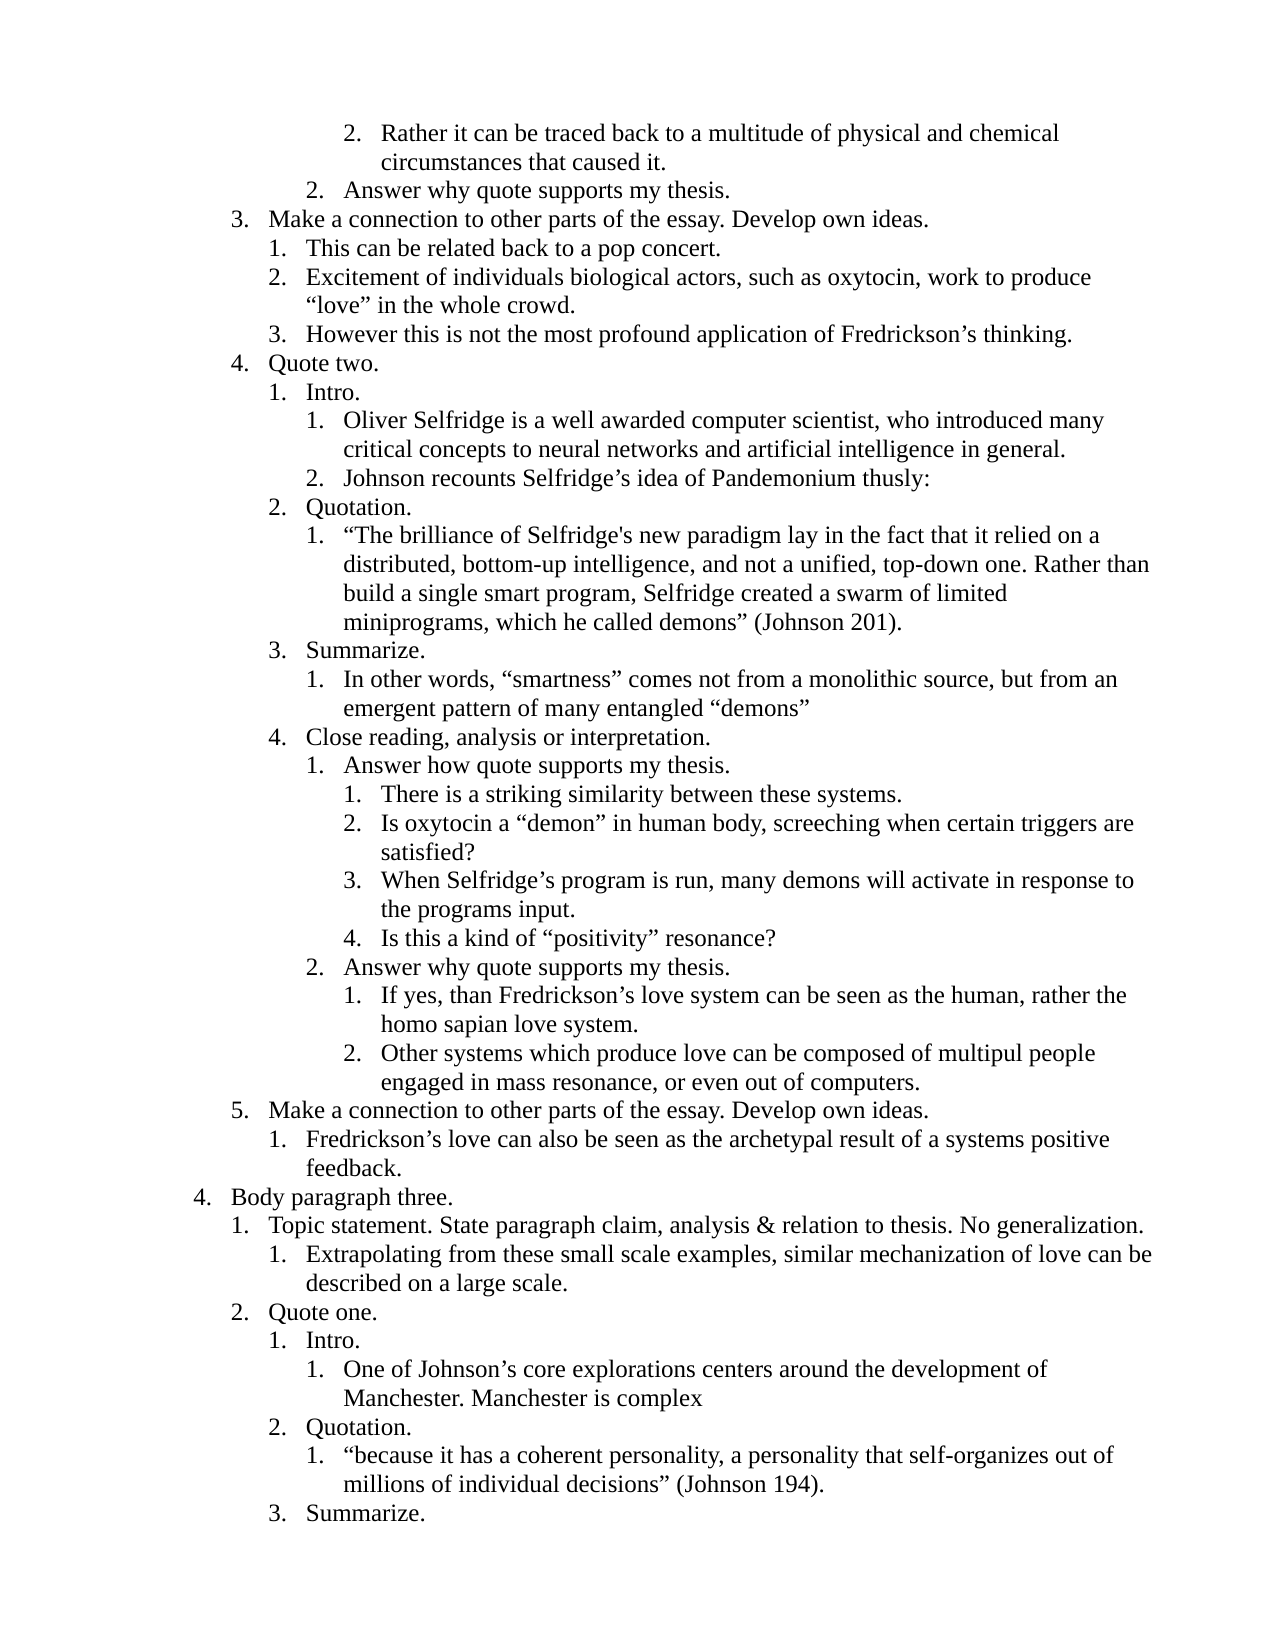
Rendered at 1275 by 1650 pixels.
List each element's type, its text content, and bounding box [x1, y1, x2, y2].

list Summarize. [268, 636, 1157, 664]
list This can be related back to a pop concert. [268, 233, 1157, 262]
list Topic statement. State paragraph claim, analysis & relation to thesis. No generalization. [231, 1211, 1157, 1239]
list Fredrickson’s love can also be seen as the archetypal result of a systems positive feedback. [268, 1124, 1157, 1182]
list When Selfridge’s program is run, many demons will activate in response to the programs input. [343, 866, 1157, 923]
list Intro. [268, 377, 1157, 406]
list “because it has a coherent personality, a personality that self-organizes out of millions of individual decisions” (Johnson 194). [306, 1441, 1157, 1498]
list Quotation. [268, 1412, 1157, 1441]
list Johnson recounts Selfridge’s idea of Pandemonium thusly: [306, 463, 1157, 492]
list In other words, “smartness” comes not from a monolithic source, but from an emergent pattern of many entangled “demons” [306, 664, 1157, 722]
list Is this a kind of “positivity” resonance? [343, 923, 1157, 952]
list Is oxytocin a “demon” in human body, screeching when certain triggers are satisfied? [343, 808, 1157, 866]
list Oliver Selfridge is a well awarded computer scientist, who introduced many critical concepts to neural networks and artificial intelligence in general. [306, 406, 1157, 463]
list Rather it can be traced back to a multitude of physical and chemical circumstances that caused it. [343, 118, 1157, 176]
list Excitement of individuals biological actors, such as oxytocin, work to produce “love” in the whole crowd. [268, 262, 1157, 319]
list “The brilliance of Selfridge's new paradigm lay in the fact that it relied on a distributed, bottom-up intelligence, and not a unified, top-down one. Rather than build a single smart program, Selfridge created a swarm of limited miniprograms, which he called demons” (Johnson 201). [306, 521, 1157, 636]
list Quote one. [231, 1297, 1157, 1326]
list Intro. [268, 1326, 1157, 1354]
list Quotation. [268, 492, 1157, 521]
list Answer how quote supports my thesis. [306, 751, 1157, 779]
list However this is not the most profound application of Fredrickson’s thinking. [268, 319, 1157, 348]
list Summarize. [268, 1498, 1157, 1527]
list There is a striking similarity between these systems. [343, 779, 1157, 808]
list One of Johnson’s core explorations centers around the development of Manchester. Manchester is complex [306, 1354, 1157, 1412]
list Quote two. [231, 348, 1157, 377]
list Body paragraph three. [193, 1182, 1157, 1211]
list If yes, than Fredrickson’s love system can be seen as the human, rather the homo sapian love system. [343, 981, 1157, 1038]
list Other systems which produce love can be composed of multipul people engaged in mass resonance, or even out of computers. [343, 1038, 1157, 1096]
list Make a connection to other parts of the essay. Develop own ideas. [231, 204, 1157, 233]
list Answer why quote supports my thesis. [306, 952, 1157, 981]
list Extrapolating from these small scale examples, similar mechanization of love can be described on a large scale. [268, 1239, 1157, 1297]
list Close reading, analysis or interpretation. [268, 722, 1157, 751]
list Answer why quote supports my thesis. [306, 176, 1157, 204]
list Make a connection to other parts of the essay. Develop own ideas. [231, 1096, 1157, 1124]
